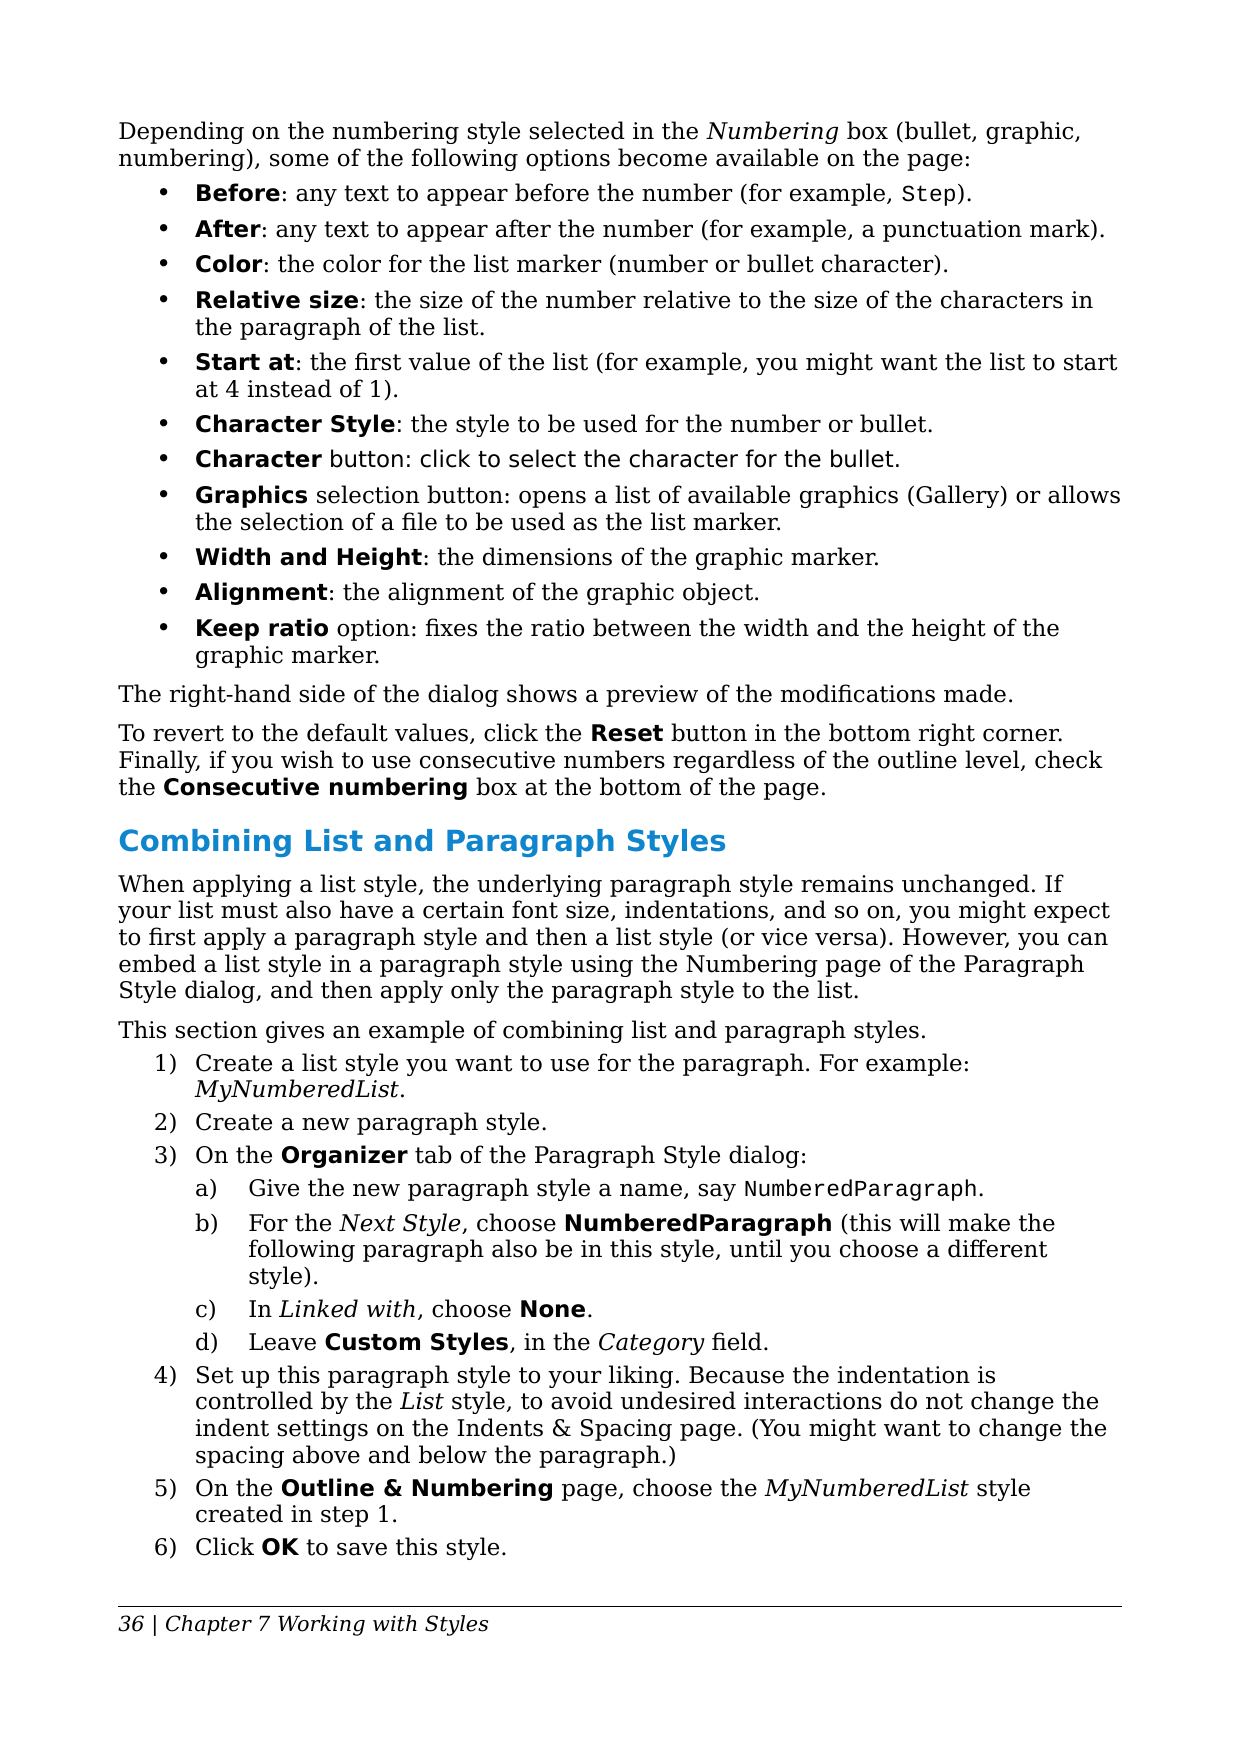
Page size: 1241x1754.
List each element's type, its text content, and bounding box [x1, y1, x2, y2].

list Start at: the first value of the list (for example, you might want the list to start at 4 instead of 1). [156, 347, 1122, 403]
list On the Organizer tab of the Paragraph Style dialog: [177, 1142, 1122, 1169]
list Create a new paragraph style. [177, 1109, 1122, 1136]
list Character button: click to select the character for the bullet. [156, 445, 1122, 474]
list Character Style: the style to be used for the number or bullet. [156, 409, 1122, 438]
list Alignment: the alignment of the graphic object. [156, 578, 1122, 607]
list Create a list style you want to use for the paragraph. For example: MyNumberedList. [177, 1050, 1122, 1103]
list This section gives an example of combining list and paragraph styles. [118, 1017, 1122, 1043]
list For the Next Style, choose NumberedParagraph (this will make the following paragraph also be in this style, until you choose a different style). [195, 1210, 1122, 1290]
list In Linked with, choose None. [195, 1296, 1122, 1323]
text When applying a list style, the underlying paragraph style remains unchanged. If your list must also have a certain font size, indentations, and so on, you might expect to first apply a paragraph style and then a list style (or vice versa). However, you can embed a list style in a paragraph style using the Numbering page of the Paragraph Style dialog, and then apply only the paragraph style to the list. [118, 871, 1122, 1004]
list Keep ratio option: fixes the ratio between the width and the height of the graphic marker. [156, 613, 1122, 669]
list Depending on the numbering style selected in the Numbering box (bullet, graphic, numbering), some of the following options become available on the page: [118, 118, 1122, 171]
subtitle Combining List and Paragraph Styles [118, 825, 1122, 859]
list Set up this paragraph style to your liking. Because the indentation is controlled by the List style, to avoid undesired interactions do not change the indent settings on the Indents & Spacing page. (You might want to change the spacing above and below the paragraph.) [177, 1362, 1122, 1468]
list Leave Custom Styles, in the Category field. [195, 1329, 1122, 1356]
list Color: the color for the list marker (number or bullet character). [156, 250, 1122, 279]
list After: any text to appear after the number (for example, a punctuation mark). [156, 214, 1122, 243]
text The right-hand side of the dialog shows a preview of the modifications made. [118, 681, 1122, 708]
list Before: any text to appear before the number (for example, Step). [156, 178, 1122, 208]
list On the Outline & Numbering page, choose the MyNumberedList style created in step 1. [177, 1475, 1122, 1528]
list Click OK to save this style. [177, 1534, 1122, 1561]
list Relative size: the size of the number relative to the size of the characters in the paragraph of the list. [156, 285, 1122, 341]
text To revert to the default values, click the Reset button in the bottom right corner. Finally, if you wish to use consecutive numbers regardless of the outline level, check the Consecutive numbering box at the bottom of the page. [118, 720, 1122, 800]
list Give the new paragraph style a name, say NumberedParagraph. [195, 1175, 1122, 1203]
list Width and Height: the dimensions of the graphic marker. [156, 542, 1122, 571]
list Graphics selection button: opens a list of available graphics (Gallery) or allows the selection of a file to be used as the list marker. [156, 480, 1122, 536]
